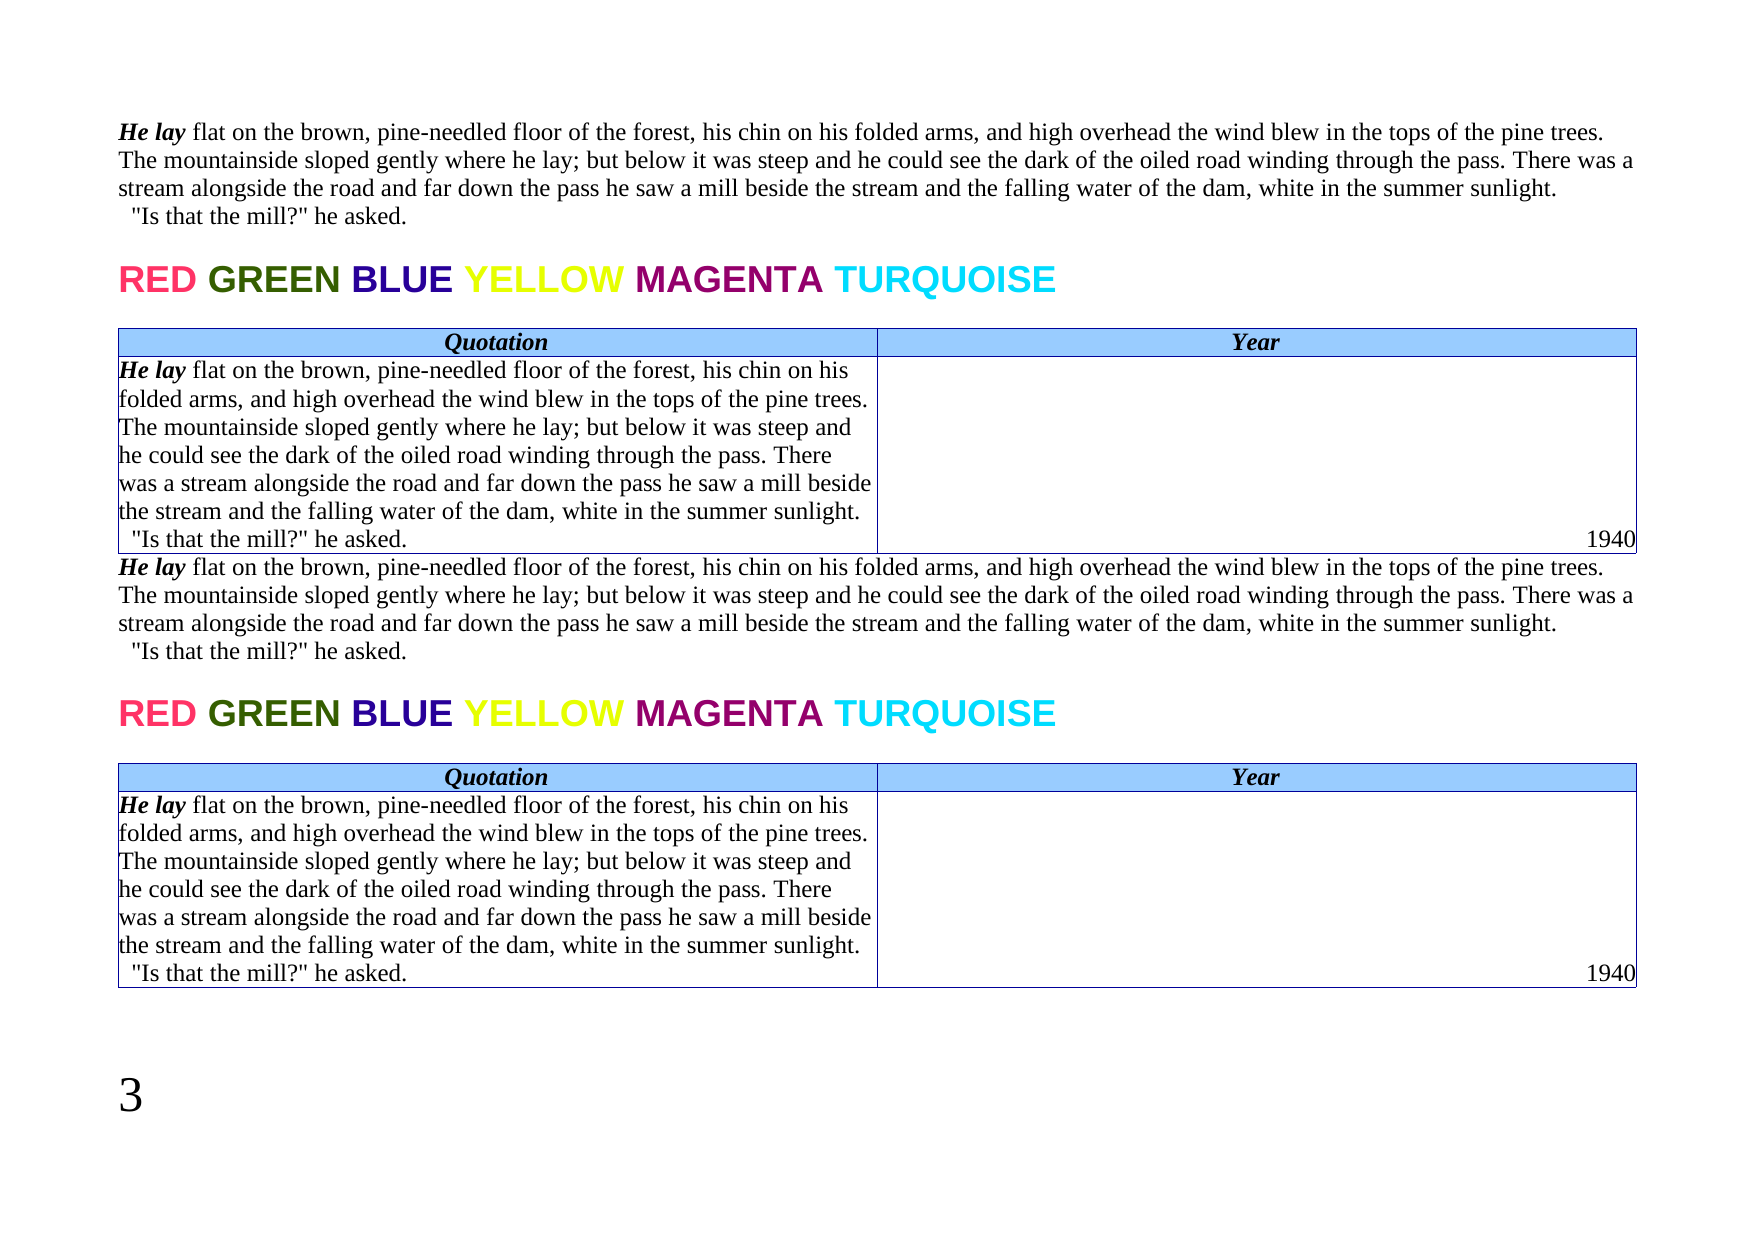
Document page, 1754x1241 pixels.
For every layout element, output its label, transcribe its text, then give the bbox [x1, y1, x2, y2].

table_header Year [878, 329, 1636, 356]
table_cell He lay flat on the brown, pine-needled floor of the forest, his chin on his folded arms, and high overhead the wind blew in the tops of the pine trees. The mountainside sloped gently where he lay; but below it was steep and he could see the dark of the oiled road winding through the pass. There was a stream alongside the road and far down the pass he saw a mill beside the stream and the falling water of the dam, white in the summer sunlight. "Is that the mill?" he asked. [119, 792, 877, 987]
text He lay flat on the brown, pine-needled floor of the forest, his chin on his folded arms, and high overhead the wind blew in the tops of the pine trees. The mountainside sloped gently where he lay; but below it was steep and he could see the dark of the oiled road winding through the pass. There was a stream alongside the road and far down the pass he saw a mill beside the stream and the falling water of the dam, white in the summer sunlight. "Is that the mill?" he asked. [118, 554, 1636, 665]
text RED GREEN BLUE YELLOW MAGENTA TURQUOISE [118, 693, 1636, 735]
table_cell He lay flat on the brown, pine-needled floor of the forest, his chin on his folded arms, and high overhead the wind blew in the tops of the pine trees. The mountainside sloped gently where he lay; but below it was steep and he could see the dark of the oiled road winding through the pass. There was a stream alongside the road and far down the pass he saw a mill beside the stream and the falling water of the dam, white in the summer sunlight. "Is that the mill?" he asked. [119, 357, 877, 553]
table_header Year [878, 764, 1636, 791]
text RED GREEN BLUE YELLOW MAGENTA TURQUOISE [118, 258, 1636, 300]
table_header Quotation [119, 764, 877, 791]
table_cell 1940 [878, 792, 1636, 987]
table_header Quotation [119, 329, 877, 356]
table_cell 1940 [878, 357, 1636, 553]
text He lay flat on the brown, pine-needled floor of the forest, his chin on his folded arms, and high overhead the wind blew in the tops of the pine trees. The mountainside sloped gently where he lay; but below it was steep and he could see the dark of the oiled road winding through the pass. There was a stream alongside the road and far down the pass he saw a mill beside the stream and the falling water of the dam, white in the summer sunlight. "Is that the mill?" he asked. [118, 118, 1636, 230]
